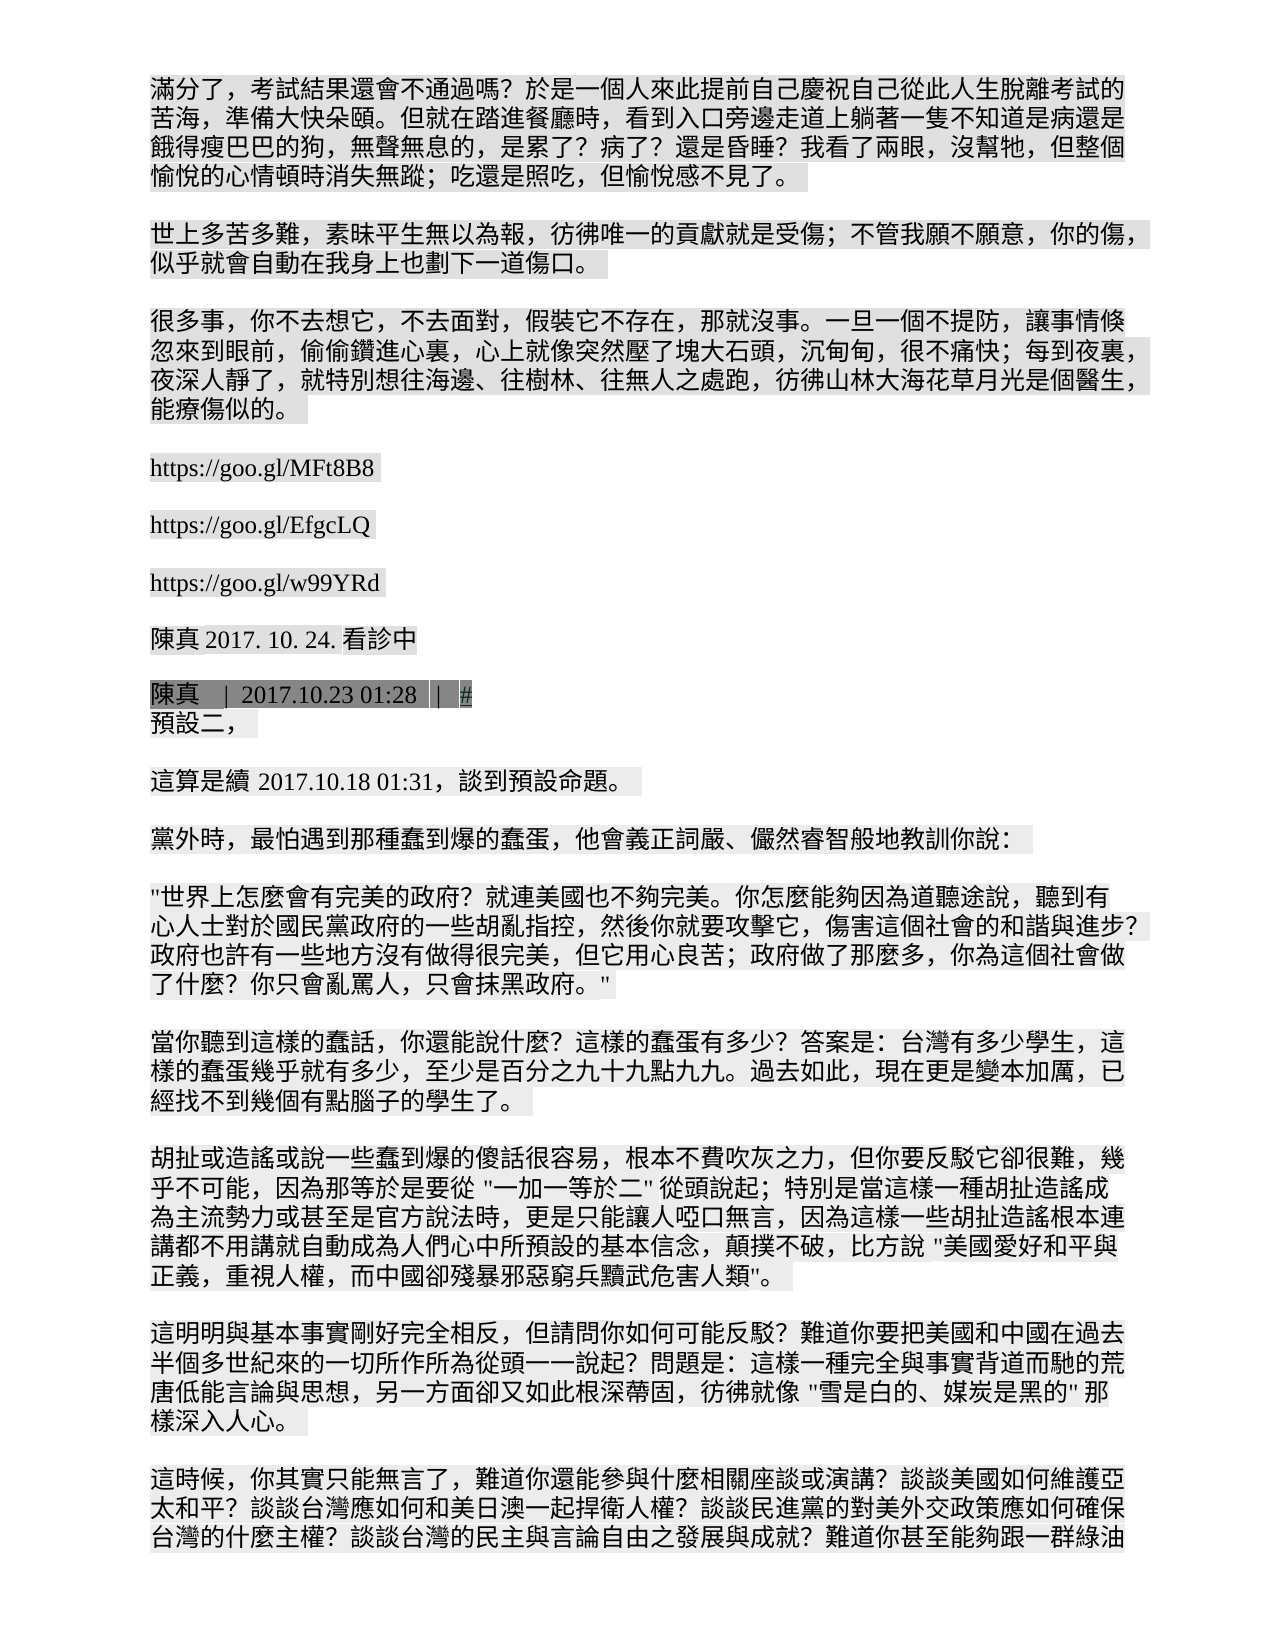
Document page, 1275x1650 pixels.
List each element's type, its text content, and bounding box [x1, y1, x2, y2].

text 陳真 | 2017.10.23 01:28 | # [150, 680, 1125, 709]
text 最近跟幾位朋友去探望一位飽受癌症疼痛之苦的朋友。朋友問我，哪天我若罹癌怕不怕？他一邊問，一邊先替我回答了："怕！一定會怕！因為真的很痛苦，再勇敢也會怕。" 我說我不會怕，而且我不需要勇敢，我只要想到父母生前長年所承受的痛苦，我對自己的痛就根本沒感覺了，微不足道了，就像灑落大海的一滴淚水那樣微不足道。 我認為，比起人們 (特別是無辜弱者) 巨大的痛苦，純屬個人自身的所謂成就、才華、技藝或智慧與修行什麼的，統統都失去了光采，甚至毫無意義。 二十幾年前，我以據說是全台灣第二高分的成績通過專科醫師考試，而且應該是班上第一個取得專科醫師身份。當下剛考完就很得意，於是決定犒賞自己，一個人來到台北許昌街的 YMCA有個吃到飽的餐廳，要價199元。這是我們當年個人飲食享受中的最高等級。記得第一次來此消費時，我一口氣就馬上先吃了六個布丁。平常是吃不起這種餐廳的，只能在路過時回頭多望上幾眼。除非有特別值得慶祝的日子，我們才會來這邊花大錢吃上一頓。 那一天考完試，自信應該是考了滿分，題目簡單到簡直就是在侮辱我的學問。既然都已經滿分了，考試結果還會不通過嗎？於是一個人來此提前自己慶祝自己從此人生脫離考試的苦海，準備大快朵頤。但就在踏進餐廳時，看到入口旁邊走道上躺著一隻不知道是病還是餓得瘦巴巴的狗，無聲無息的，是累了？病了？還是昏睡？我看了兩眼，沒幫牠，但整個愉悅的心情頓時消失無蹤；吃還是照吃，但愉悅感不見了。 世上多苦多難，素昧平生無以為報，彷彿唯一的貢獻就是受傷；不管我願不願意，你的傷，似乎就會自動在我身上也劃下一道傷口。 很多事，你不去想它，不去面對，假裝它不存在，那就沒事。一旦一個不提防，讓事情倏忽來到眼前，偷偷鑽進心裏，心上就像突然壓了塊大石頭，沉甸甸，很不痛快；每到夜裏，夜深人靜了，就特別想往海邊、往樹林、往無人之處跑，彷彿山林大海花草月光是個醫生，能療傷似的。 https://goo.gl/MFt8B8 https://goo.gl/EfgcLQ https://goo.gl/w99YRd 陳真2017. 10. 24. 看診中 [150, 75, 1125, 655]
text 預設二， 這算是續 2017.10.18 01:31，談到預設命題。 黨外時，最怕遇到那種蠢到爆的蠢蛋，他會義正詞嚴、儼然睿智般地教訓你說： "世界上怎麼會有完美的政府？就連美國也不夠完美。你怎麼能夠因為道聽途說，聽到有心人士對於國民黨政府的一些胡亂指控，然後你就要攻擊它，傷害這個社會的和諧與進步？政府也許有一些地方沒有做得很完美，但它用心良苦；政府做了那麼多，你為這個社會做了什麼？你只會亂罵人，只會抹黑政府。" 當你聽到這樣的蠢話，你還能說什麼？這樣的蠢蛋有多少？答案是：台灣有多少學生，這樣的蠢蛋幾乎就有多少，至少是百分之九十九點九九。過去如此，現在更是變本加厲，已經找不到幾個有點腦子的學生了。 胡扯或造謠或說一些蠢到爆的傻話很容易，根本不費吹灰之力，但你要反駁它卻很難，幾乎不可能，因為那等於是要從 "一加一等於二" 從頭說起；特別是當這樣一種胡扯造謠成為主流勢力或甚至是官方說法時，更是只能讓人啞口無言，因為這樣一些胡扯造謠根本連講都不用講就自動成為人們心中所預設的基本信念，顛撲不破，比方說 "美國愛好和平與正義，重視人權，而中國卻殘暴邪惡窮兵黷武危害人類"。 這明明與基本事實剛好完全相反，但請問你如何可能反駁？難道你要把美國和中國在過去半個多世紀來的一切所作所為從頭一一說起？問題是：這樣一種完全與事實背道而馳的荒唐低能言論與思想，另一方面卻又如此根深蔕固，彷彿就像 "雪是白的、媒炭是黑的" 那樣深入人心。 這時候，你其實只能無言了，難道你還能參與什麼相關座談或演講？談談美國如何維護亞太和平？談談台灣應如何和美日澳一起捍衛人權？談談民進黨的對美外交政策應如何確保台灣的什麼主權？談談台灣的民主與言論自由之發展與成就？難道你甚至能夠跟一群綠油油的人渣一起站在講台上討論知識份子的風骨與什麼社會使命？難道你真的相信話語和生命可以分開看待？ 幾年前，有個企業家一口氣拿出好幾百萬，請一位醫界前輩來進行一個跨校際的倫理課程，包括各項倫理議題與概念的討論。這位前輩大我二十多歲，德高望重，是個好人。他跑來找我，希望我能幫他策劃這一系列跨校課程的內容。我雖然非常不喜歡做這些在我看來往往形式大於實質的事，但是因為我對他向來很尊敬，所以也就答應了下來。 不過，半途我卻打退堂鼓，堅持退出，為什麼呢？因為我沒辦法忍受找來一些不學無術且人品不端的人來教學生什麼倫理思想。如果是教物理化學或生物醫學，我沒意見，但是教任何跟 "道德" 有關的思想就是不行。首先，你必須具有足夠的知識，而不是總是一些像柯文哲那樣的草包居然四處在講什麼醫學倫理的思想。更重要的是，你就算不是一個大好人，但也總不能是個人渣吧。人渣可以教數學，教物理，教醫學，甚至也可以教哲學，但人渣若要教 "規範倫理學" (normative ethics)，那是完全沒有道理的，就好像你會不會請李登輝或阿扁來談清廉、誠信與正直？你會不會請吳淑珍來談政治人物家屬的倫理分際？你會不會請我來談如何向上提昇前途輝煌包你賺大錢？ 不管對方社會地位多高，權力多大，無知就是無知，無恥就是無恥。無知者不該講授他根本不懂的知識，無恥者不該教人正直。難道你不覺得和一群猥瑣窩囊的投機學者一起討論什麼知識份子的風骨是一件很奇怪、很不正當的事？ 重點有二： 一，道德的內外一致性。我講的絕不是一種個人道德潔癖，不是 "牛驥同一皁，雞棲鳳凰食" 那樣一種個人情緒上的反感，而是道德本質上應有的一致性。 二，一個社會究竟預設了哪些奇怪而荒唐的共同信念，以致於產生這樣一種令人啞口無言的現實處境？ 一很容易理解，二卻很難，因為那等於是要挑戰絕大多數人的基本信念。幾個人會去懷疑自己的整個信念基礎竟然是建立在一套荒唐透頂的謊言之上。 [150, 709, 1125, 1553]
